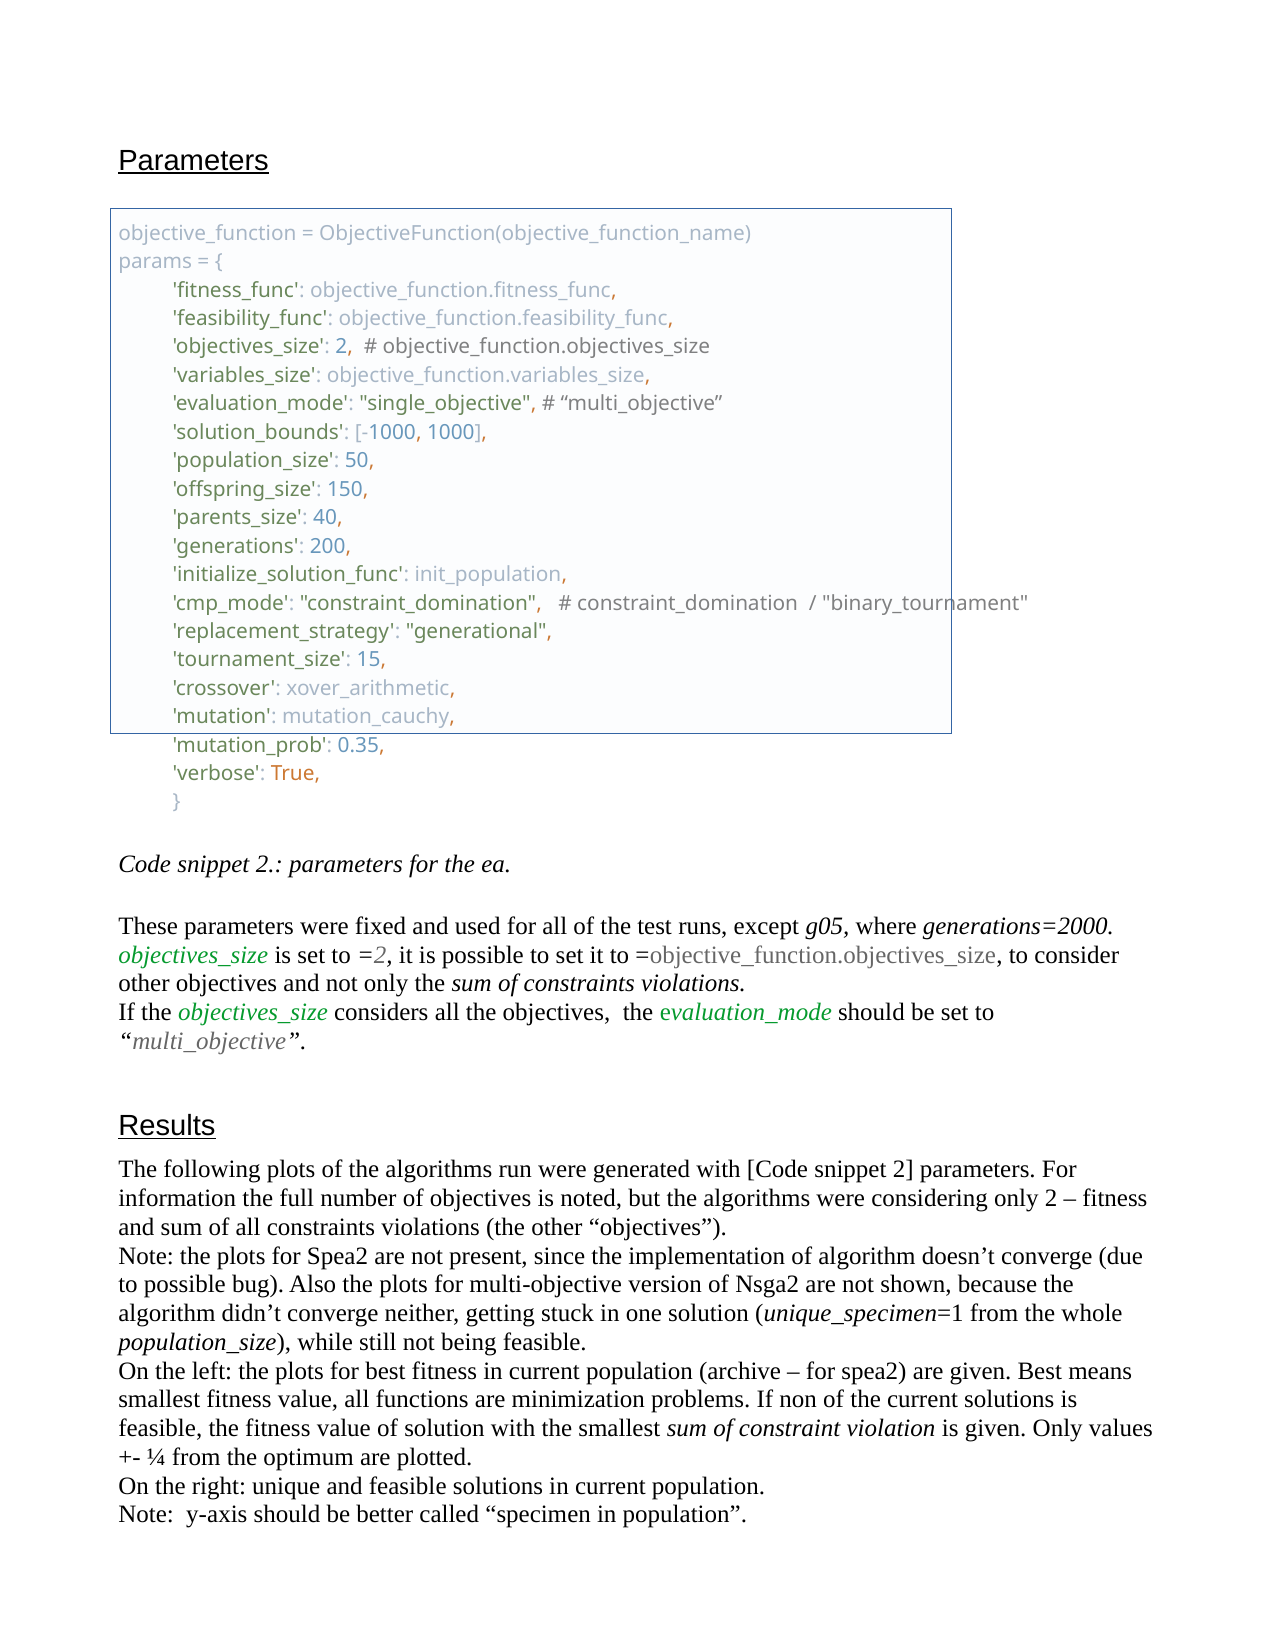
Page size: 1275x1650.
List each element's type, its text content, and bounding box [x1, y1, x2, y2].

text Note: the plots for Spea2 are not present, since the implementation of algorithm doesn’t converge (due to possible bug). Also the plots for multi-objective version of Nsga2 are not shown, because the algorithm didn’t converge neither, getting stuck in one solution (unique_specimen=1 from the whole population_size), while still not being feasible. [118, 1241, 1157, 1356]
text [952, 218, 1157, 275]
text On the left: the plots for best fitness in current population (archive – for spea2) are given. Best means smallest fitness value, all functions are minimization problems. If non of the current solutions is feasible, the fitness value of solution with the smallest sum of constraint violation is given. Only values +- ¼ from the optimum are plotted. [118, 1356, 1157, 1471]
text The following plots of the algorithms run were generated with [Code snippet 2] parameters. For information the full number of objectives is noted, but the algorithms were considering only 2 – fitness and sum of all constraints violations (the other “objectives”). [118, 1154, 1157, 1241]
subtitle Parameters [118, 143, 1157, 177]
text Code snippet 2.: parameters for the ea. [118, 849, 1157, 877]
text If the objectives_size considers all the objectives, the evaluation_mode should be set to “multi_objective”. [118, 997, 1157, 1055]
text objective_function = ObjectiveFunction(objective_function_name) params = { [118, 218, 951, 275]
text 'fitness_func': objective_function.fitness_func, 'feasibility_func': objective_function.feasibility_func, 'objectives_size': 2, # objective_function.objectives_size 'variables_size': objective_function.variables_size, 'evaluation_mode': "single_objective", # “multi_objective” 'solution_bounds': [-1000, 1000], 'population_size': 50, 'offspring_size': 150, 'parents_size': 40, 'generations': 200, 'initialize_solution_func': init_population, 'cmp_mode': "constraint_domination", # constraint_domination / "binary_tournament" 'replacement_strategy': "generational", 'tournament_size': 15, 'crossover': xover_arithmetic, 'mutation': mutation_cauchy, 'mutation_prob': 0.35, 'verbose': True, } [118, 275, 1157, 815]
text These parameters were fixed and used for all of the test runs, except g05, where generations=2000. [118, 911, 1157, 940]
subtitle Results [118, 1108, 1157, 1142]
text objectives_size is set to =2, it is possible to set it to =objective_function.objectives_size, to consider other objectives and not only the sum of constraints violations. [118, 940, 1157, 997]
text Note: y-axis should be better called “specimen in population”. [118, 1499, 1157, 1528]
text On the right: unique and feasible solutions in current population. [118, 1471, 1157, 1499]
